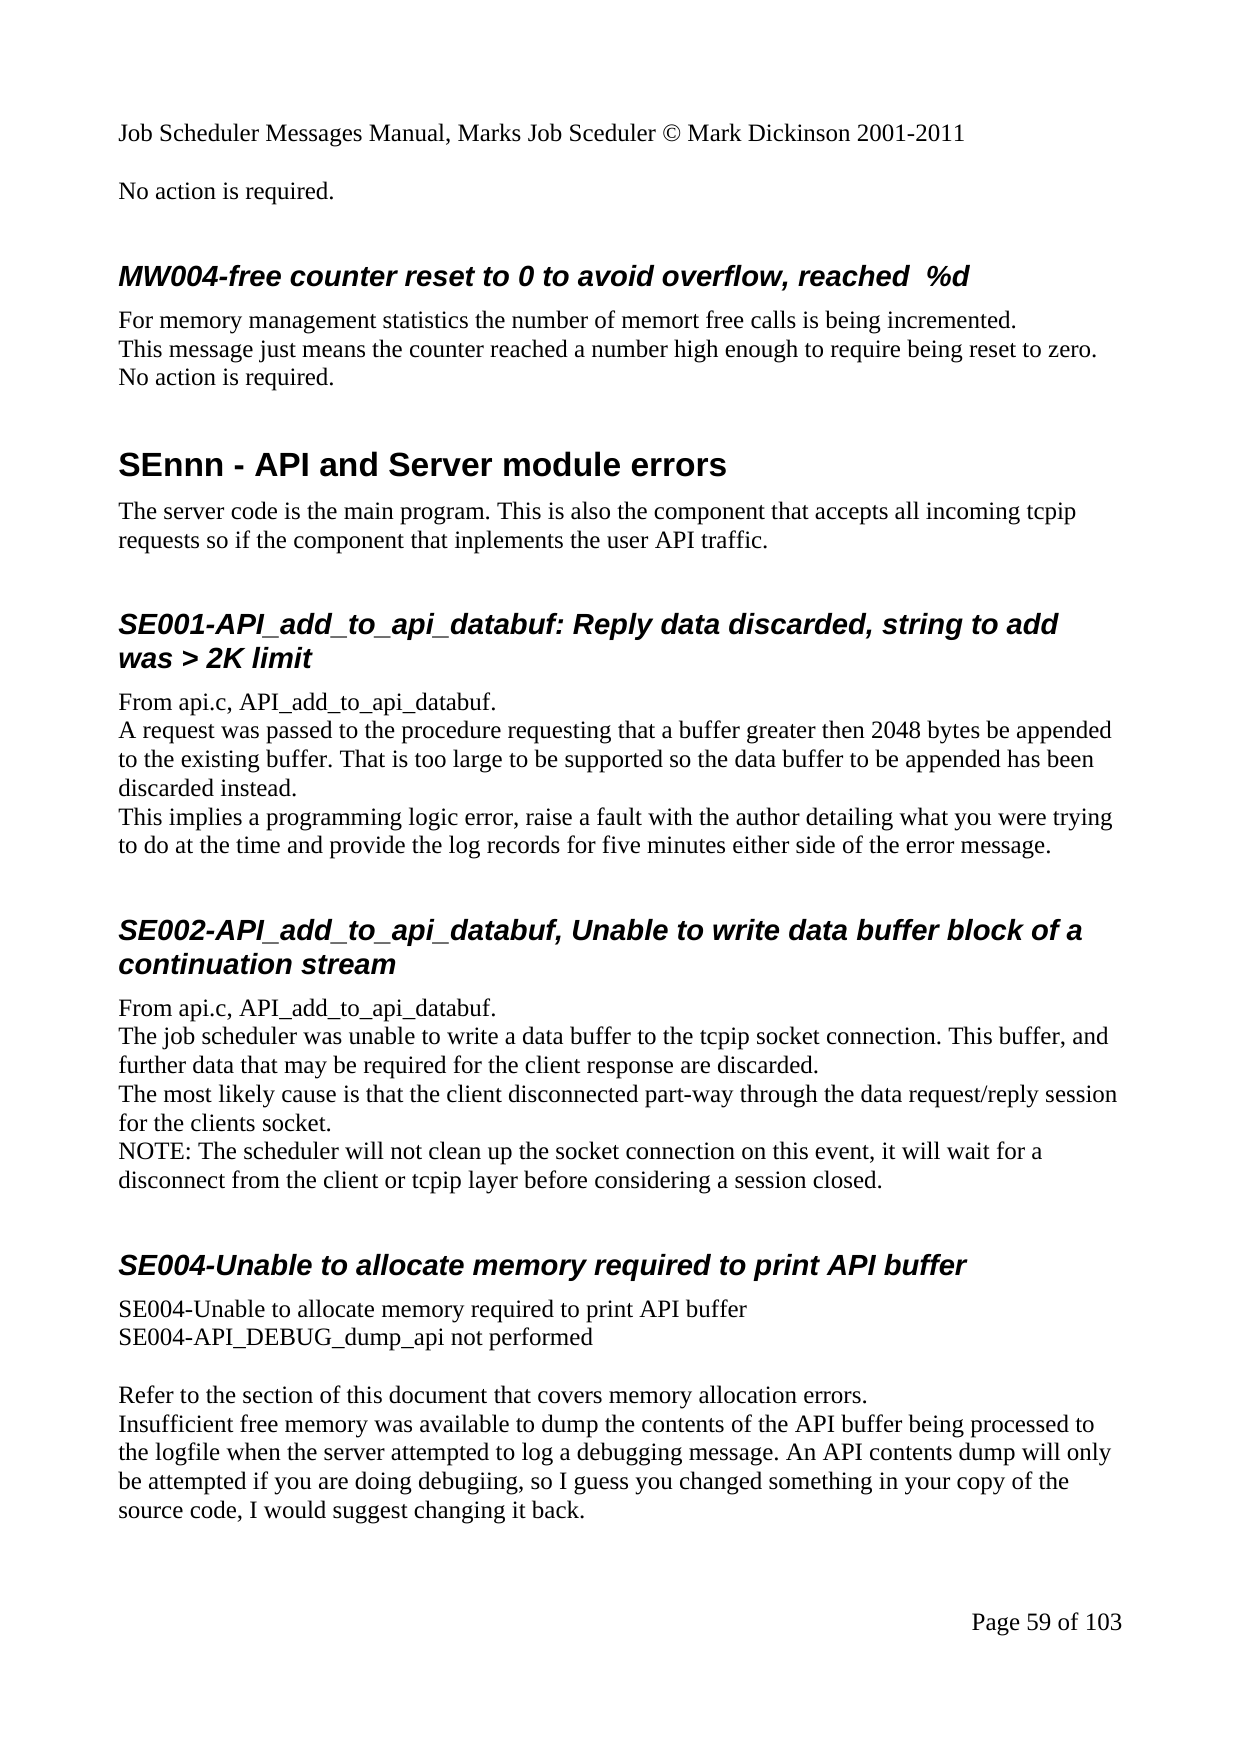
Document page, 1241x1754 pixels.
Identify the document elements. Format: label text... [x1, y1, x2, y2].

subtitle MW004-free counter reset to 0 to avoid overflow, reached %d [118, 259, 1122, 292]
text SE004-Unable to allocate memory required to print API buffer [118, 1294, 1122, 1322]
text A request was passed to the procedure requesting that a buffer greater then 2048 bytes be appended to the existing buffer. That is too large to be supported so the data buffer to be appended has been discarded instead. [118, 716, 1122, 802]
text Insufficient free memory was available to dump the contents of the API buffer being processed to the logfile when the server attempted to log a debugging message. An API contents dump will only be attempted if you are doing debugiing, so I guess you changed something in your copy of the source code, I would suggest changing it back. [118, 1409, 1122, 1524]
subtitle SEnnn - API and Server module errors [118, 445, 1122, 483]
text From api.c, API_add_to_api_databuf. [118, 687, 1122, 716]
text The most likely cause is that the client disconnected part-way through the data request/reply session for the clients socket. [118, 1079, 1122, 1136]
subtitle SE001-API_add_to_api_databuf: Reply data discarded, string to add was > 2K limit [118, 607, 1122, 674]
text No action is required. [118, 176, 1122, 205]
text No action is required. [118, 362, 1122, 391]
subtitle SE002-API_add_to_api_databuf, Unable to write data buffer block of a continuation stream [118, 913, 1122, 980]
text SE004-API_DEBUG_dump_api not performed [118, 1322, 1122, 1351]
text NOTE: The scheduler will not clean up the socket connection on this event, it will wait for a disconnect from the client or tcpip layer before considering a session closed. [118, 1136, 1122, 1194]
subtitle SE004-Unable to allocate memory required to print API buffer [118, 1248, 1122, 1281]
text For memory management statistics the number of memort free calls is being incremented. [118, 305, 1122, 334]
text This message just means the counter reached a number high enough to require being reset to zero. [118, 334, 1122, 362]
text The job scheduler was unable to write a data buffer to the tcpip socket connection. This buffer, and further data that may be required for the client response are discarded. [118, 1021, 1122, 1079]
text This implies a programming logic error, raise a fault with the author detailing what you were trying to do at the time and provide the log records for five minutes either side of the error message. [118, 802, 1122, 859]
text The server code is the main program. This is also the component that accepts all incoming tcpip requests so if the component that inplements the user API traffic. [118, 496, 1122, 553]
text Refer to the section of this document that covers memory allocation errors. [118, 1380, 1122, 1409]
text From api.c, API_add_to_api_databuf. [118, 993, 1122, 1021]
